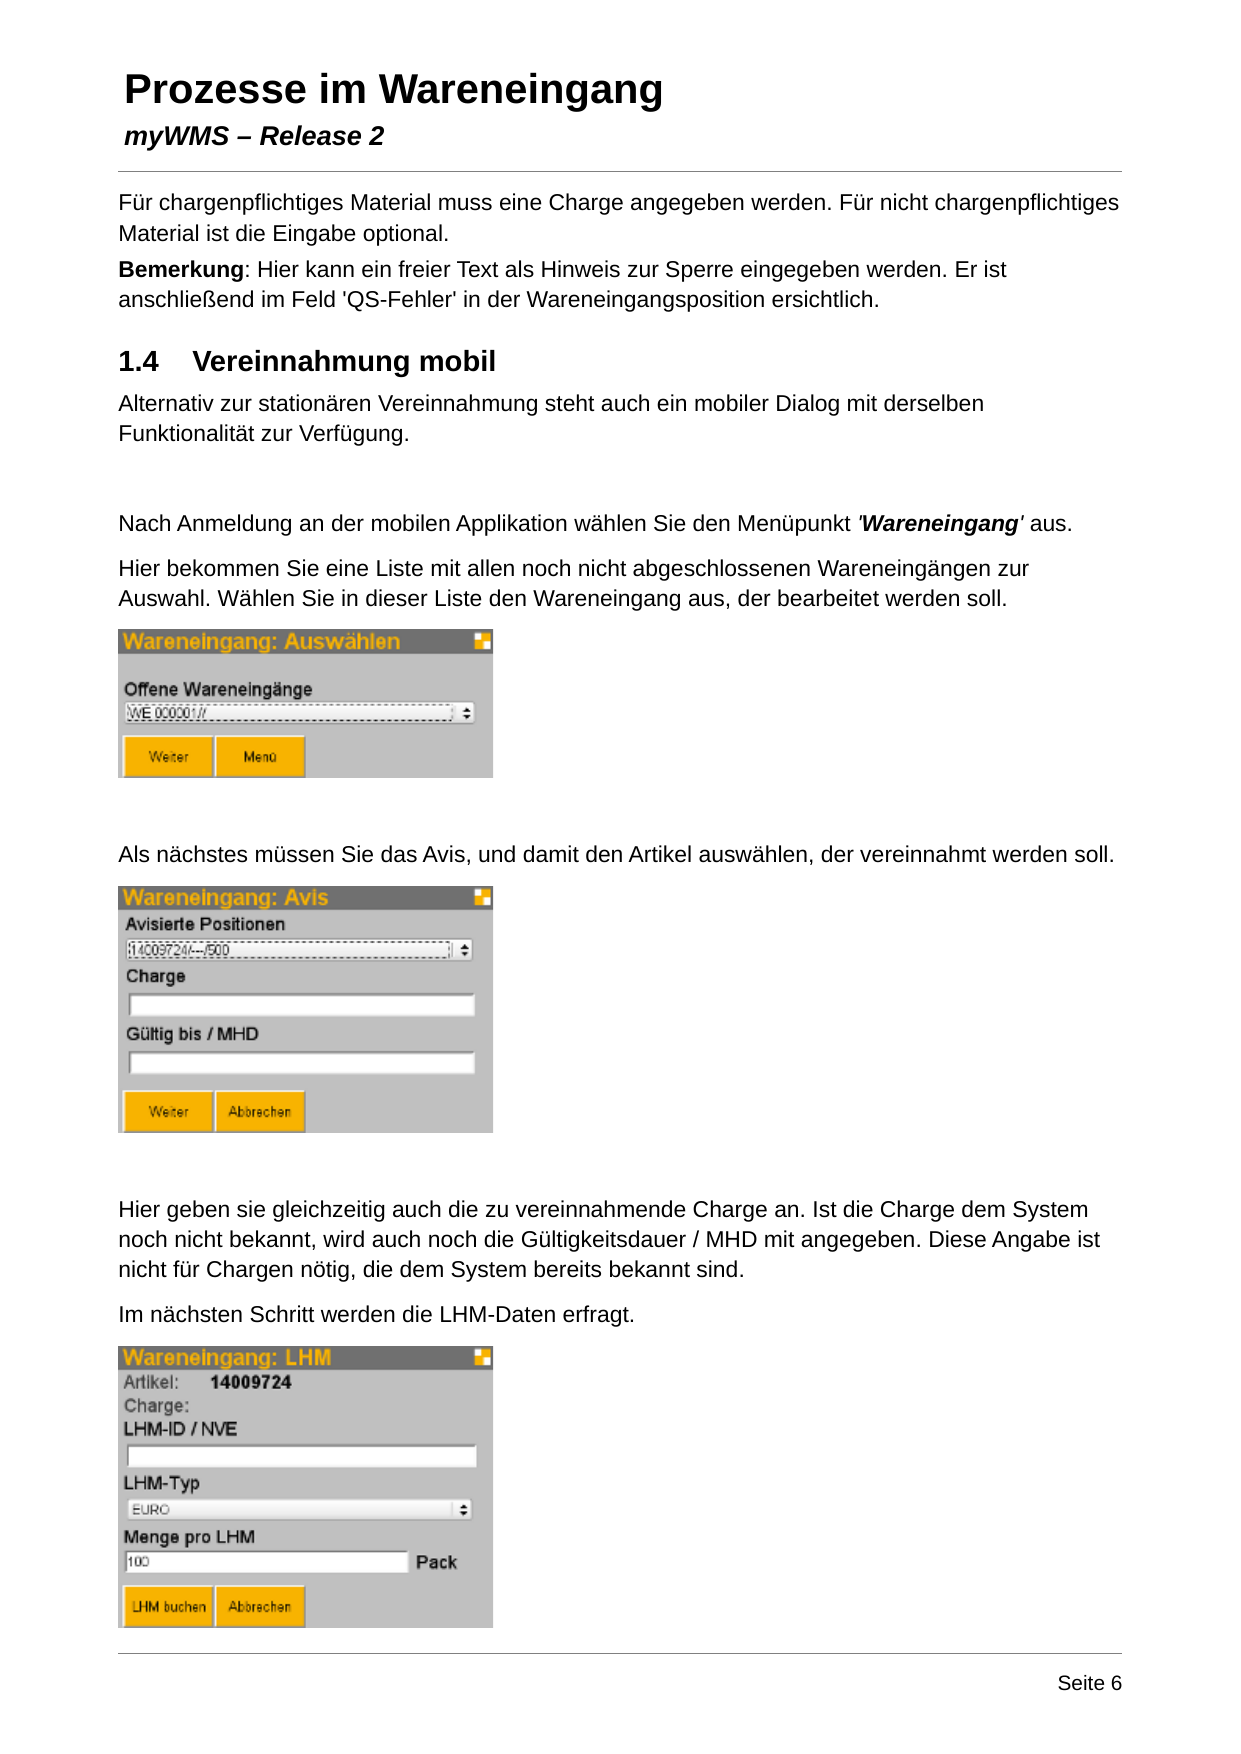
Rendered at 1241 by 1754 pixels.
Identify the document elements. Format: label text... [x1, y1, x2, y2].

text Hier geben sie gleichzeitig auch die zu vereinnahmende Charge an. Ist die Charge dem System noch nicht bekannt, wird auch noch die Gültigkeitsdauer / MHD mit angegeben. Diese Angabe ist nicht für Chargen nötig, die dem System bereits bekannt sind. [118, 1196, 1122, 1283]
picture [118, 886, 494, 1133]
text Nach Anmeldung an der mobilen Applikation wählen Sie den Menüpunkt 'Wareneingang' aus. [118, 510, 1122, 536]
text Alternativ zur stationären Vereinnahmung steht auch ein mobiler Dialog mit derselben Funktionalität zur Verfügung. [118, 390, 1122, 446]
text Als nächstes müssen Sie das Avis, und damit den Artikel auswählen, der vereinnahmt werden soll. [118, 841, 1122, 867]
picture [118, 629, 494, 778]
picture [118, 1346, 494, 1628]
text Im nächsten Schritt werden die LHM-Daten erfragt. [118, 1301, 1122, 1328]
text Bemerkung: Hier kann ein freier Text als Hinweis zur Sperre eingegeben werden. Er ist anschließend im Feld 'QS-Fehler' in der Wareneingangsposition ersichtlich. [118, 256, 1122, 313]
text Für chargenpflichtiges Material muss eine Charge angegeben werden. Für nicht chargenpflichtiges Material ist die Eingabe optional. [118, 189, 1122, 246]
subtitle Vereinnahmung mobil [118, 344, 1122, 377]
text Hier bekommen Sie eine Liste mit allen noch nicht abgeschlossenen Wareneingängen zur Auswahl. Wählen Sie in dieser Liste den Wareneingang aus, der bearbeitet werden soll. [118, 554, 1122, 611]
